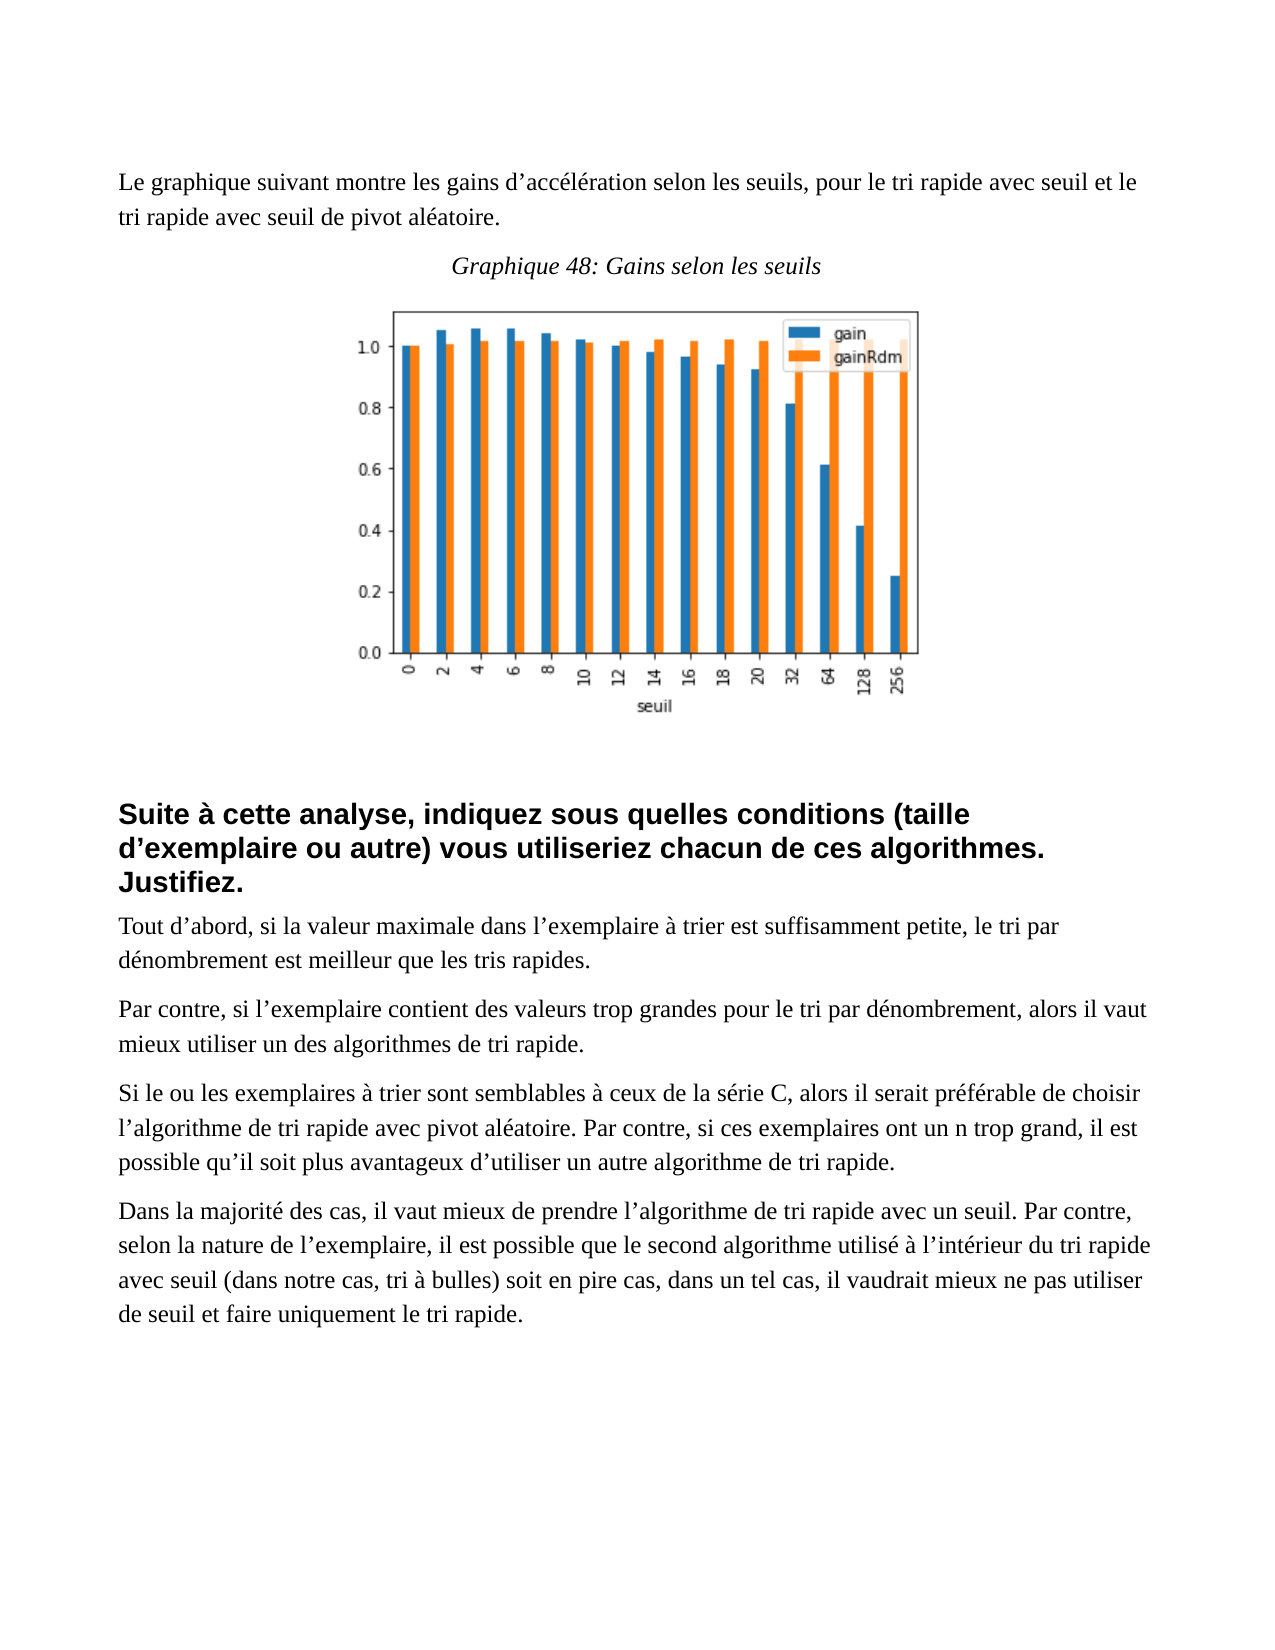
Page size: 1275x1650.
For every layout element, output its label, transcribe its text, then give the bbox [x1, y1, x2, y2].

text Si le ou les exemplaires à trier sont semblables à ceux de la série C, alors il serait préférable de choisir l’algorithme de tri rapide avec pivot aléatoire. Par contre, si ces exemplaires ont un n trop grand, il est possible qu’il soit plus avantageux d’utiliser un autre algorithme de tri rapide. [118, 1078, 1157, 1176]
subtitle Suite à cette analyse, indiquez sous quelles conditions (taille d’exemplaire ou autre) vous utiliseriez chacun de ces algorithmes. Justifiez. [118, 797, 1157, 898]
text Tout d’abord, si la valeur maximale dans l’exemplaire à trier est suffisamment petite, le tri par dénombrement est meilleur que les tris rapides. [118, 911, 1157, 974]
text Le graphique suivant montre les gains d’accélération selon les seuils, pour le tri rapide avec seuil et le tri rapide avec seuil de pivot aléatoire. [118, 167, 1157, 230]
picture [343, 299, 933, 728]
text Par contre, si l’exemplaire contient des valeurs trop grandes pour le tri par dénombrement, alors il vaut mieux utiliser un des algorithmes de tri rapide. [118, 994, 1157, 1058]
text Dans la majorité des cas, il vaut mieux de prendre l’algorithme de tri rapide avec un seuil. Par contre, selon la nature de l’exemplaire, il est possible que le second algorithme utilisé à l’intérieur du tri rapide avec seuil (dans notre cas, tri à bulles) soit en pire cas, dans un tel cas, il vaudrait mieux ne pas utiliser de seuil et faire uniquement le tri rapide. [118, 1196, 1157, 1328]
text Graphique 48: Gains selon les seuils [118, 251, 1157, 279]
